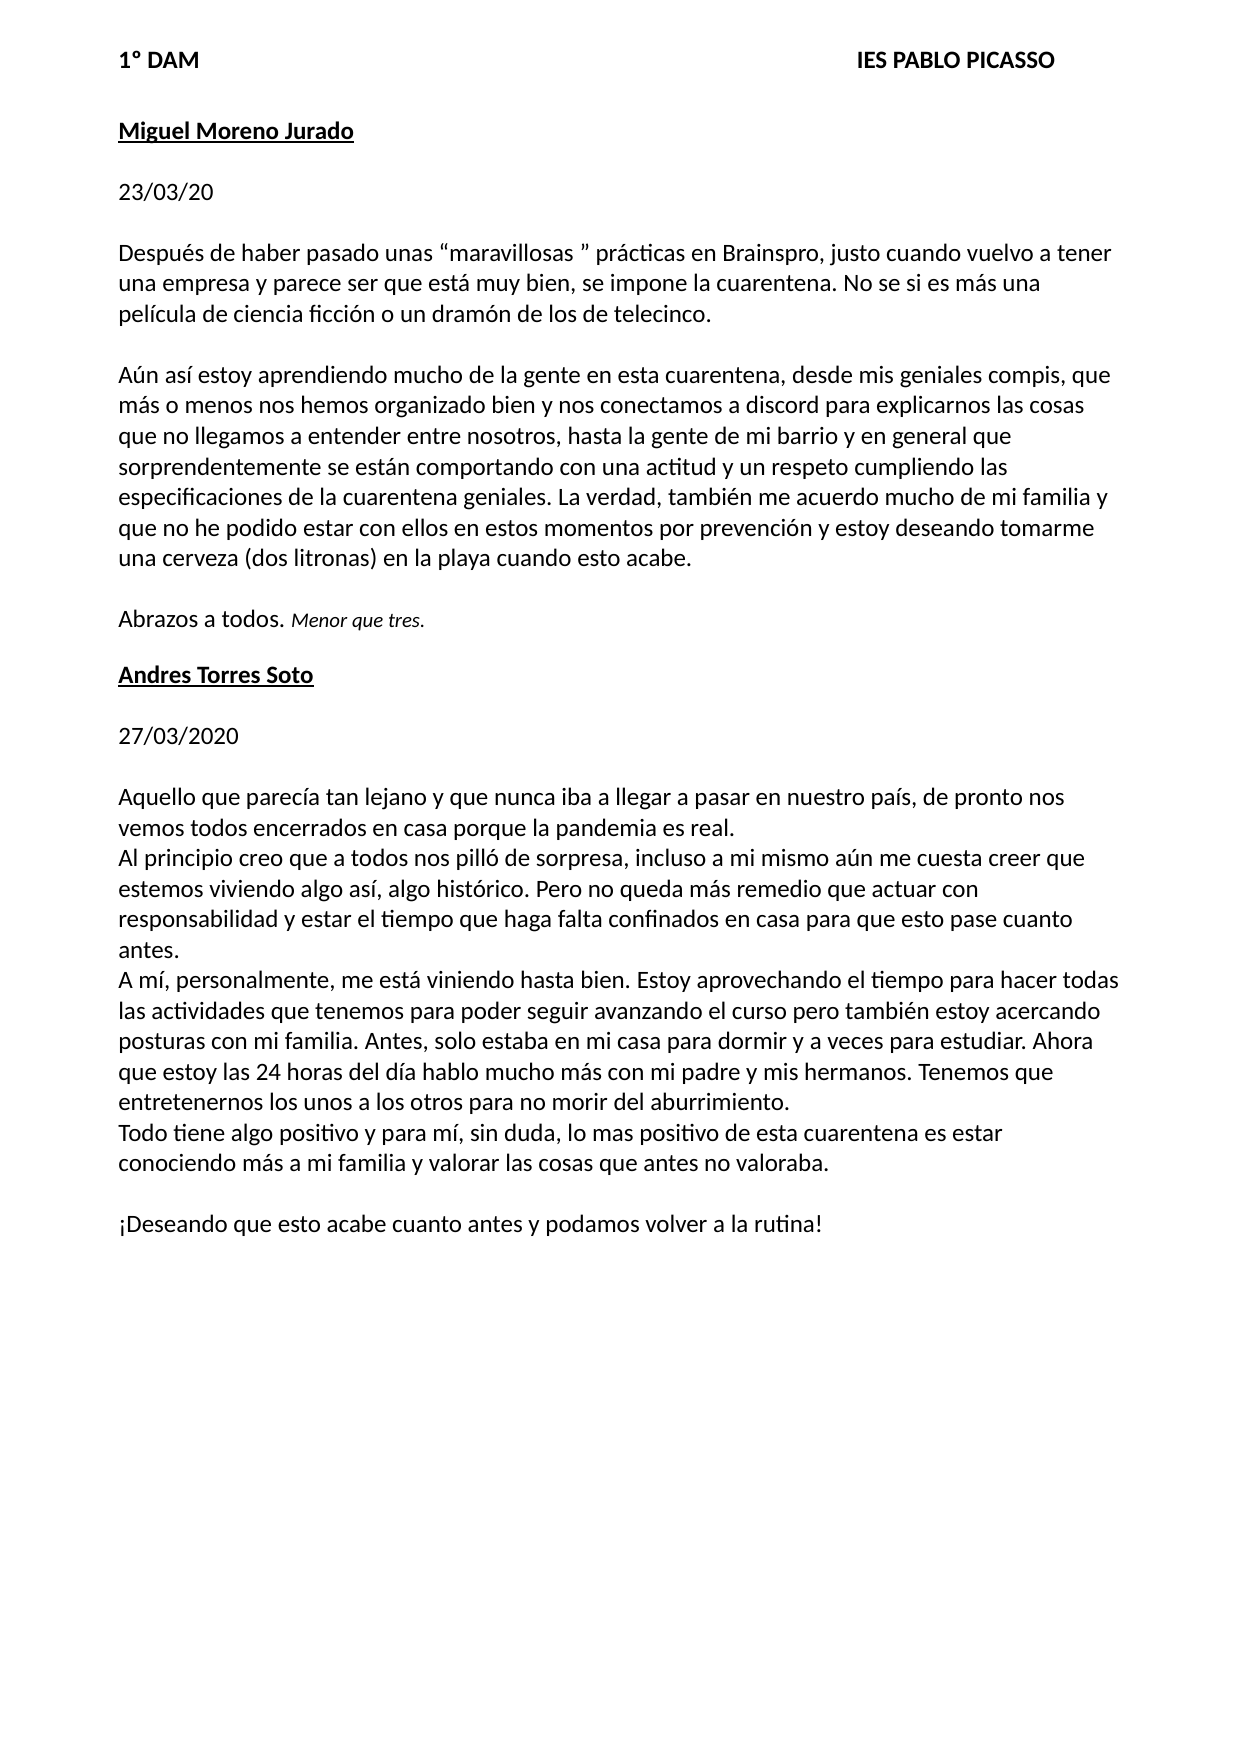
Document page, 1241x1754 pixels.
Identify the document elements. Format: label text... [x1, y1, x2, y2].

text ¡Deseando que esto acabe cuanto antes y podamos volver a la rutina! [118, 1209, 1122, 1239]
text 27/03/2020 [118, 720, 1122, 751]
text Abrazos a todos. Menor que tres. [118, 603, 1122, 634]
text Después de haber pasado unas “maravillosas ” prácticas en Brainspro, justo cuando vuelvo a tener una empresa y parece ser que está muy bien, se impone la cuarentena. No se si es más una película de ciencia ficción o un dramón de los de telecinco. [118, 237, 1122, 329]
text Aquello que parecía tan lejano y que nunca iba a llegar a pasar en nuestro país, de pronto nos vemos todos encerrados en casa porque la pandemia es real. [118, 781, 1122, 842]
text A mí, personalmente, me está viniendo hasta bien. Estoy aprovechando el tiempo para hacer todas las actividades que tenemos para poder seguir avanzando el curso pero también estoy acercando posturas con mi familia. Antes, solo estaba en mi casa para dormir y a veces para estudiar. Ahora que estoy las 24 horas del día hablo mucho más con mi padre y mis hermanos. Tenemos que entretenernos los unos a los otros para no morir del aburrimiento. [118, 964, 1122, 1117]
text 23/03/20 [118, 176, 1122, 207]
text Miguel Moreno Jurado [118, 115, 1122, 146]
text Aún así estoy aprendiendo mucho de la gente en esta cuarentena, desde mis geniales compis, que más o menos nos hemos organizado bien y nos conectamos a discord para explicarnos las cosas que no llegamos a entender entre nosotros, hasta la gente de mi barrio y en general que sorprendentemente se están comportando con una actitud y un respeto cumpliendo las especificaciones de la cuarentena geniales. La verdad, también me acuerdo mucho de mi familia y que no he podido estar con ellos en estos momentos por prevención y estoy deseando tomarme una cerveza (dos litronas) en la playa cuando esto acabe. [118, 359, 1122, 573]
text Andres Torres Soto [118, 659, 1122, 690]
text Todo tiene algo positivo y para mí, sin duda, lo mas positivo de esta cuarentena es estar conociendo más a mi familia y valorar las cosas que antes no valoraba. [118, 1117, 1122, 1178]
text Al principio creo que a todos nos pilló de sorpresa, incluso a mi mismo aún me cuesta creer que estemos viviendo algo así, algo histórico. Pero no queda más remedio que actuar con responsabilidad y estar el tiempo que haga falta confinados en casa para que esto pase cuanto antes. [118, 842, 1122, 964]
